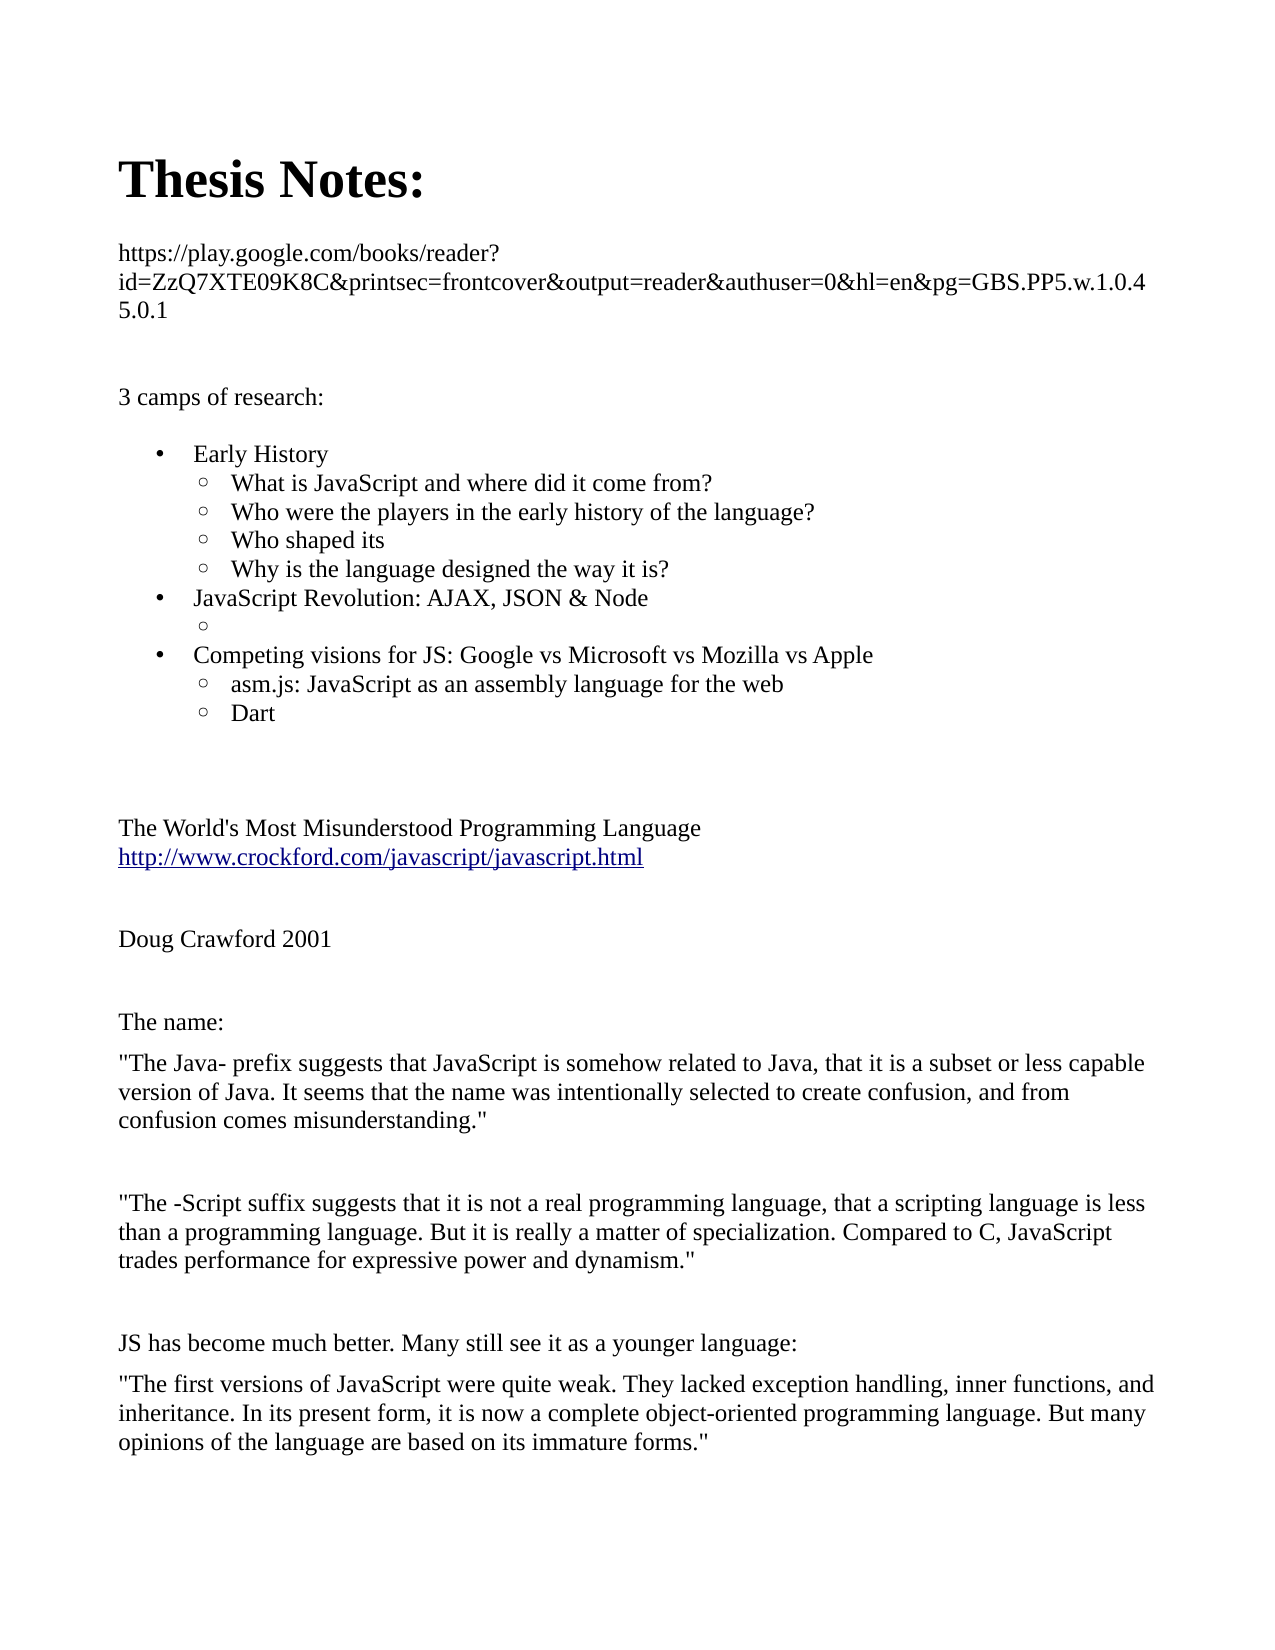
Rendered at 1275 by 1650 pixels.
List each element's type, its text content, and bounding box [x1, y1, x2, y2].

text Doug Crawford 2001 [118, 924, 1157, 953]
list asm.js: JavaScript as an assembly language for the web [193, 669, 1157, 698]
text "The Java- prefix suggests that JavaScript is somehow related to Java, that it is a subset or less capable version of Java. It seems that the name was intentionally selected to create confusion, and from confusion comes misunderstanding." [118, 1048, 1157, 1134]
text "The -Script suffix suggests that it is not a real programming language, that a scripting language is less than a programming language. But it is really a matter of specialization. Compared to C, JavaScript trades performance for expressive power and dynamism." [118, 1188, 1157, 1274]
list Early History [156, 439, 1157, 468]
list Who were the players in the early history of the language? [193, 497, 1157, 525]
list Competing visions for JS: Google vs Microsoft vs Mozilla vs Apple [156, 640, 1157, 669]
list What is JavaScript and where did it come from? [193, 468, 1157, 497]
text The name: [118, 1007, 1157, 1035]
text The World's Most Misunderstood Programming Language http://www.crockford.com/javascript/javascript.html [118, 813, 1157, 870]
list Why is the language designed the way it is? [193, 554, 1157, 583]
text "The first versions of JavaScript were quite weak. They lacked exception handling, inner functions, and inheritance. In its present form, it is now a complete object-oriented programming language. But many opinions of the language are based on its immature forms." [118, 1369, 1157, 1455]
text JS has become much better. Many still see it as a younger language: [118, 1328, 1157, 1357]
text https://play.google.com/books/reader?id=ZzQ7XTE09K8C&printsec=frontcover&output=reader&authuser=0&hl=en&pg=GBS.PP5.w.1.0.45.0.1 [118, 238, 1157, 324]
list JavaScript Revolution: AJAX, JSON & Node [156, 583, 1157, 612]
text 3 camps of research: [118, 382, 1157, 410]
text Thesis Notes: [118, 147, 1157, 209]
list Dart [193, 698, 1157, 727]
list Who shaped its [193, 525, 1157, 554]
